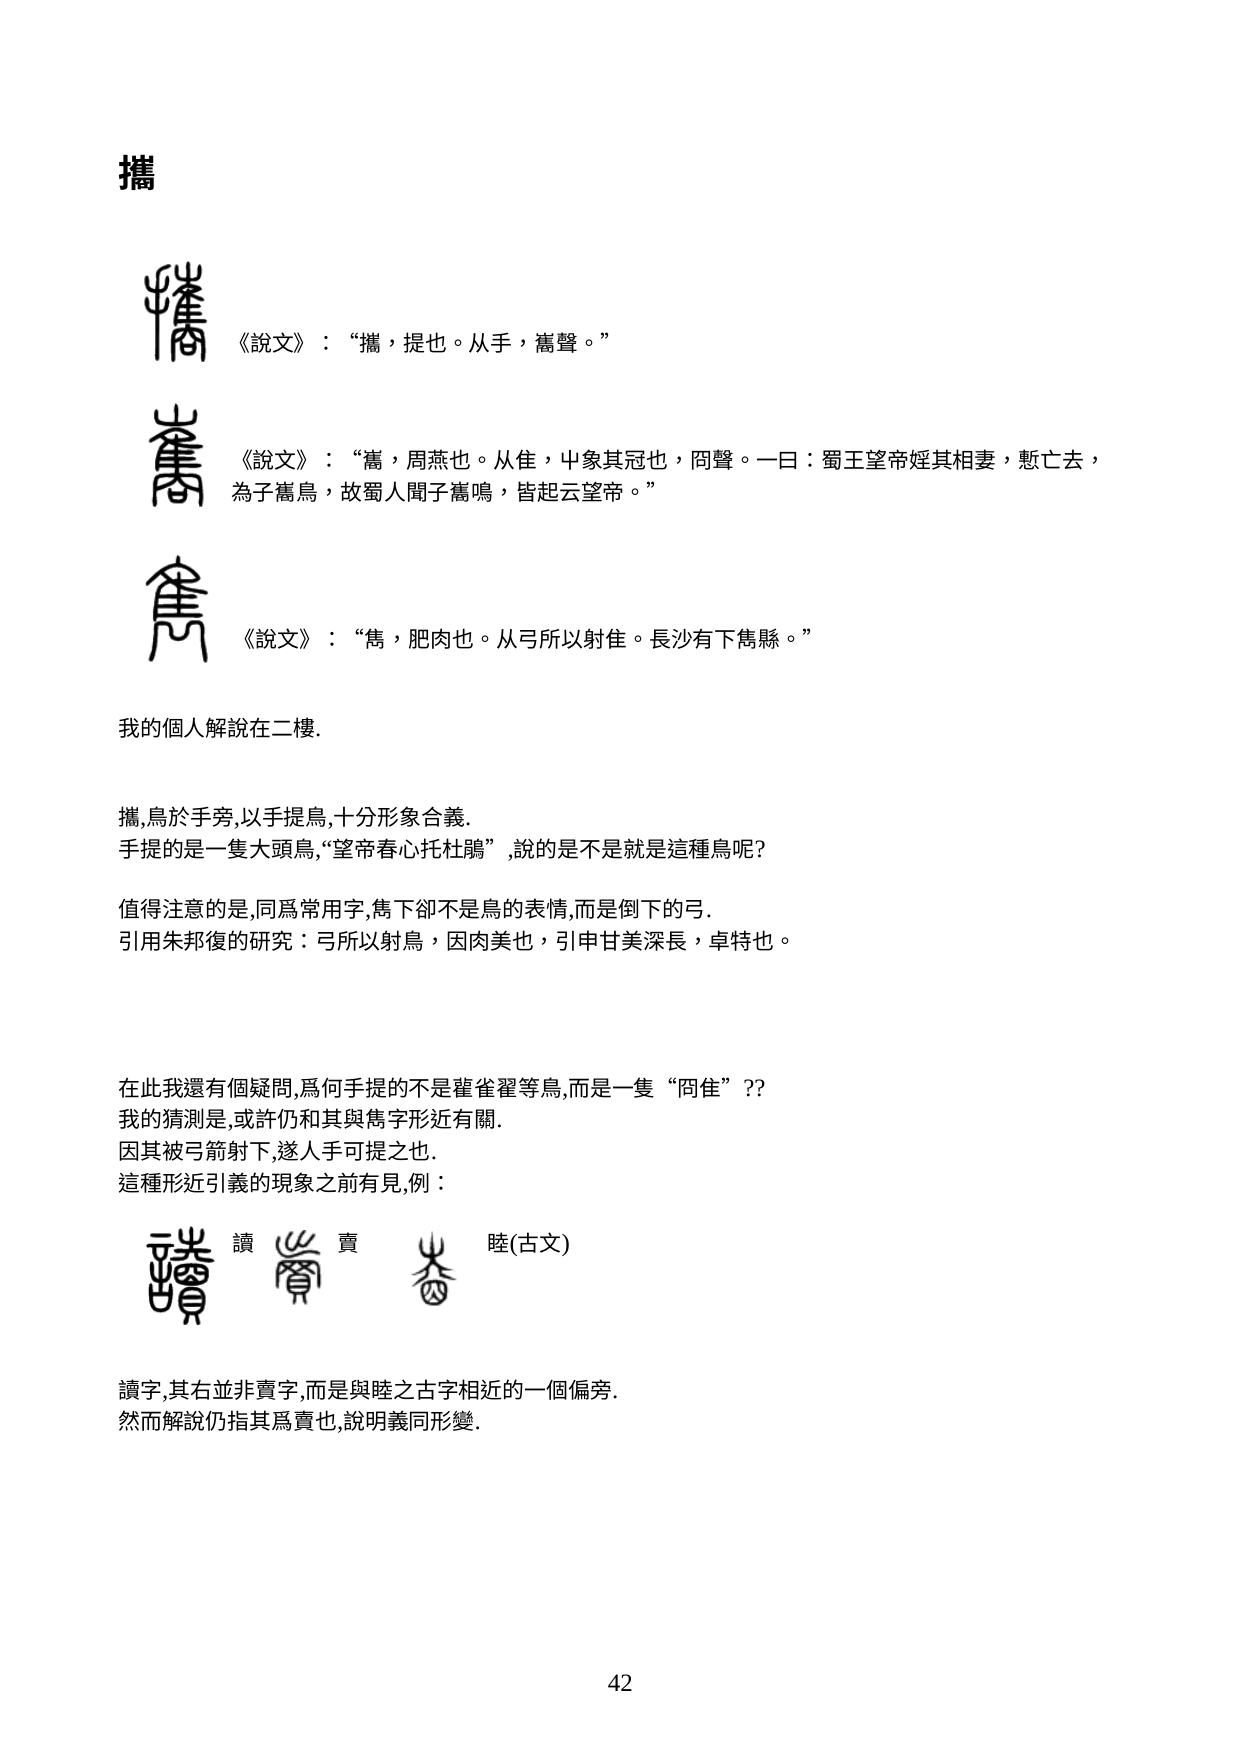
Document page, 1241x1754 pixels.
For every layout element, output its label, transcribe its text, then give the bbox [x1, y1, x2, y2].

text 手提的是一隻大頭鳥,“望帝春心托杜鵑”,說的是不是就是這種鳥呢? [118, 832, 1122, 863]
subtitle 攜 [118, 143, 1122, 198]
picture [120, 555, 234, 665]
picture [121, 402, 231, 509]
text 因其被弓箭射下,遂人手可提之也. [118, 1134, 1122, 1166]
text 《說文》：“巂，周燕也。从隹，屮象其冠也，冏聲。一曰：蜀王望帝婬其相妻，慙亡去，為子巂鳥，故蜀人聞子巂鳴，皆起云望帝。” [231, 443, 1122, 507]
picture [122, 260, 228, 364]
text 《說文》：“雋，肥肉也。从弓所以射隹。長沙有下雋縣。” [234, 622, 1122, 653]
text 引用朱邦復的研究：弓所以射鳥，因肉美也，引申甘美深長，卓特也。 [118, 924, 1122, 956]
text 我的個人解說在二樓. [118, 711, 1122, 743]
text 我的猜測是,或許仍和其與雋字形近有關. [118, 1102, 1122, 1134]
text 《說文》：“攜，提也。从手，巂聲。” [228, 326, 1122, 357]
picture [394, 1231, 474, 1309]
text [118, 1226, 128, 1258]
picture [128, 1226, 233, 1327]
text 值得注意的是,同爲常用字,雋下卻不是鳥的表情,而是倒下的弓. [118, 892, 1122, 924]
text 在此我還有個疑問,爲何手提的不是雚雀翟等鳥,而是一隻“冏隹”?? [118, 1071, 1122, 1102]
text 讀字,其右並非賣字,而是與睦之古字相近的一個偏旁. [118, 1373, 1122, 1404]
text 然而解說仍指其爲賣也,說明義同形變. [118, 1404, 1122, 1436]
text 讀賣 睦(古文) [233, 1226, 1122, 1258]
text 這種形近引義的現象之前有見,例： [118, 1166, 1122, 1197]
picture [257, 1230, 338, 1308]
text 攜,鳥於手旁,以手提鳥,十分形象合義. [118, 800, 1122, 832]
